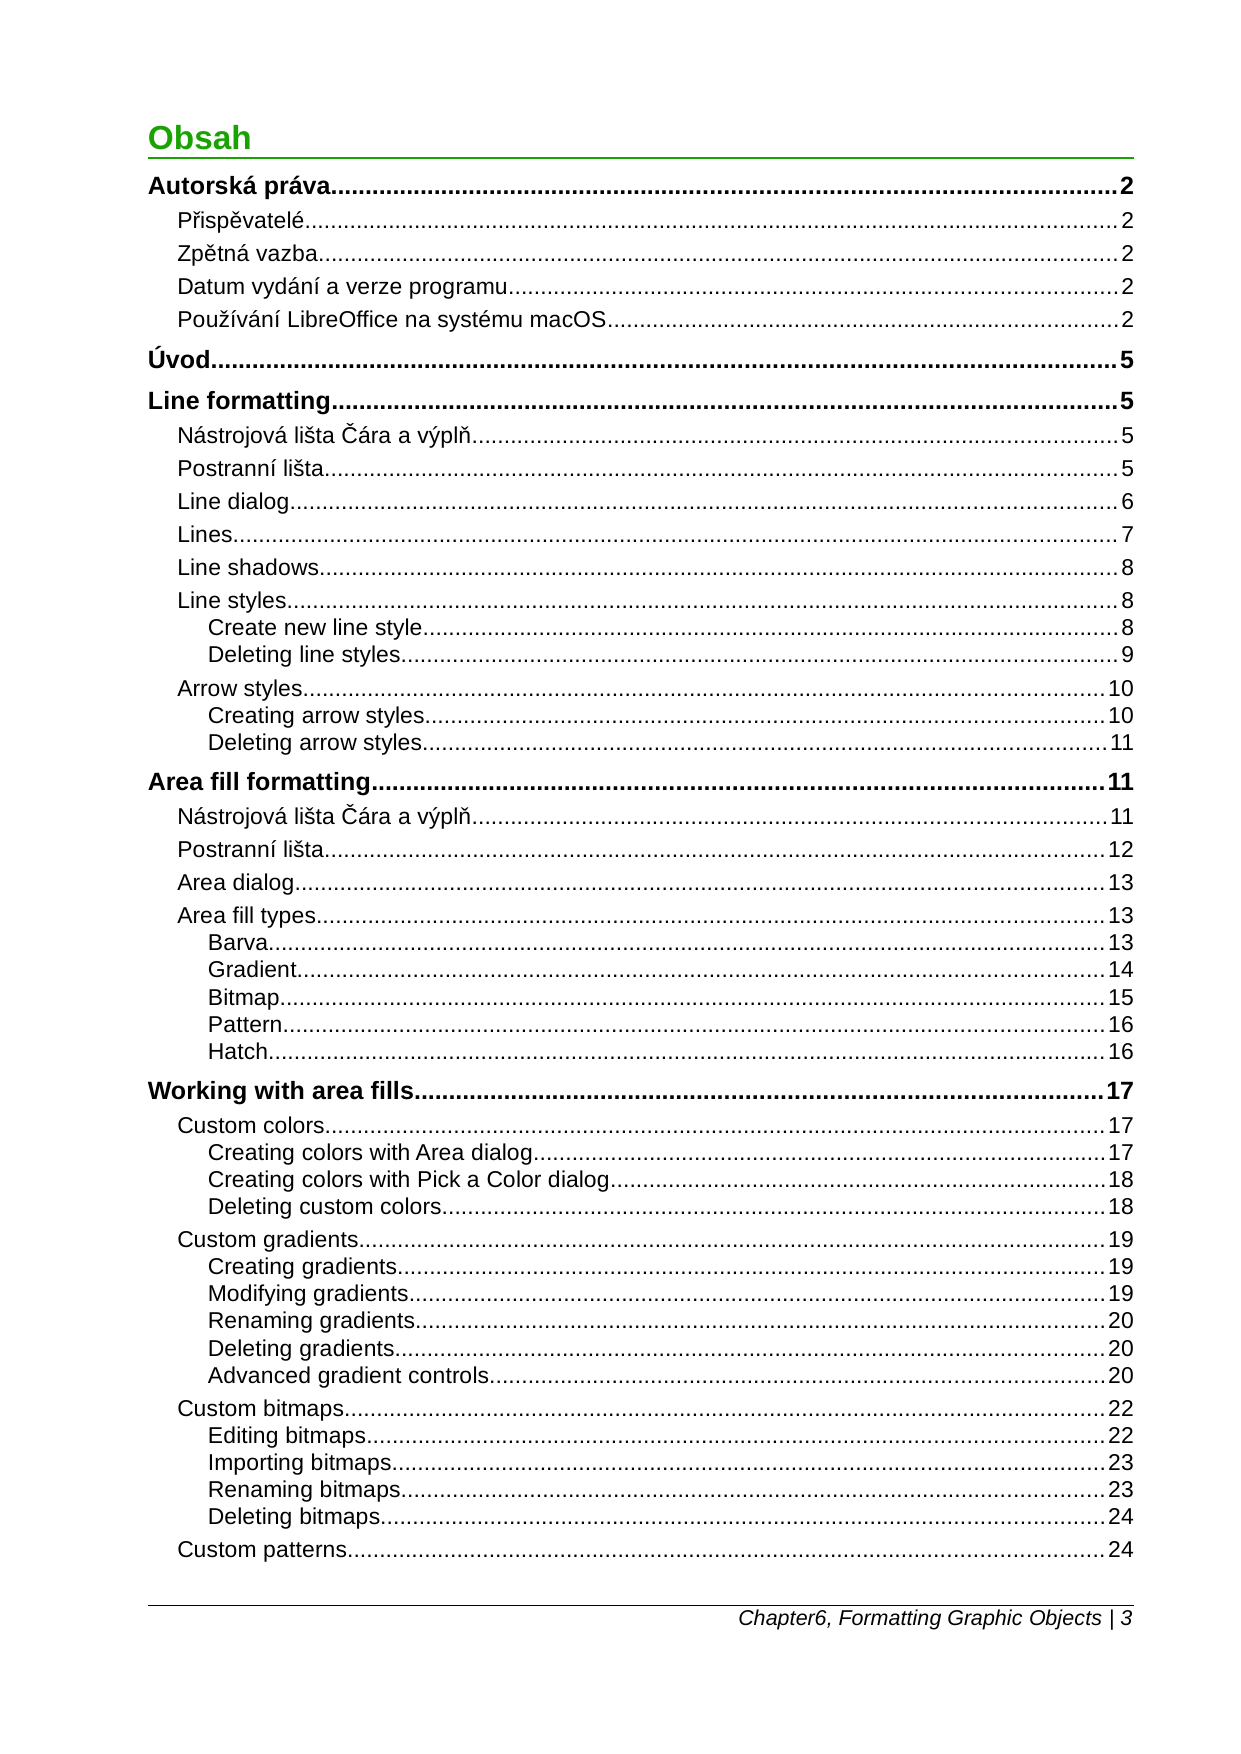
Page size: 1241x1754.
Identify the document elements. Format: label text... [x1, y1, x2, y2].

text Zpětná vazba 2 [177, 239, 1134, 267]
text Postranní lišta 12 [177, 835, 1134, 862]
text Create new line style 8 [208, 614, 1134, 641]
text Renaming gradients 20 [208, 1307, 1134, 1334]
text Pattern 16 [208, 1010, 1134, 1037]
text Creating colors with Area dialog 17 [208, 1138, 1134, 1165]
text Lines 7 [177, 520, 1134, 547]
text Creating arrow styles 10 [208, 701, 1134, 728]
text Deleting custom colors 18 [208, 1192, 1134, 1219]
text Creating colors with Pick a Color dialog 18 [208, 1165, 1134, 1192]
text Editing bitmaps 22 [208, 1421, 1134, 1448]
text Line dialog 6 [177, 487, 1134, 514]
text Line formatting 5 [148, 386, 1134, 415]
text Používání LibreOffice na systému macOS 2 [177, 306, 1134, 333]
text Custom bitmaps 22 [177, 1394, 1134, 1421]
text Line styles 8 [177, 587, 1134, 614]
text Area fill formatting 11 [148, 767, 1134, 796]
text Advanced gradient controls 20 [208, 1361, 1134, 1388]
text Barva 13 [208, 929, 1134, 956]
text Hatch 16 [208, 1037, 1134, 1064]
text Deleting line styles 9 [208, 641, 1134, 668]
text Autorská práva 2 [148, 171, 1134, 200]
text Modifying gradients 19 [208, 1280, 1134, 1307]
text Deleting gradients 20 [208, 1334, 1134, 1361]
text Nástrojová lišta Čára a výplň 5 [177, 421, 1134, 448]
text Deleting arrow styles 11 [208, 728, 1134, 755]
text Arrow styles 10 [177, 674, 1134, 701]
text Bitmap 15 [208, 983, 1134, 1010]
text Úvod 5 [148, 345, 1134, 374]
text Deleting bitmaps 24 [208, 1502, 1134, 1529]
text Gradient 14 [208, 956, 1134, 983]
text Working with area fills 17 [148, 1076, 1134, 1105]
text Area fill types 13 [177, 902, 1134, 929]
text Creating gradients 19 [208, 1253, 1134, 1280]
subtitle Obsah [148, 118, 1134, 157]
text Custom gradients 19 [177, 1226, 1134, 1253]
text Custom patterns 24 [177, 1536, 1134, 1563]
text Postranní lišta 5 [177, 454, 1134, 481]
text Area dialog 13 [177, 868, 1134, 896]
text Renaming bitmaps 23 [208, 1475, 1134, 1502]
text Line shadows 8 [177, 553, 1134, 581]
text Nástrojová lišta Čára a výplň 11 [177, 802, 1134, 829]
text Přispěvatelé 2 [177, 206, 1134, 233]
text Datum vydání a verze programu 2 [177, 273, 1134, 300]
text Custom colors 17 [177, 1111, 1134, 1138]
text Importing bitmaps 23 [208, 1448, 1134, 1475]
